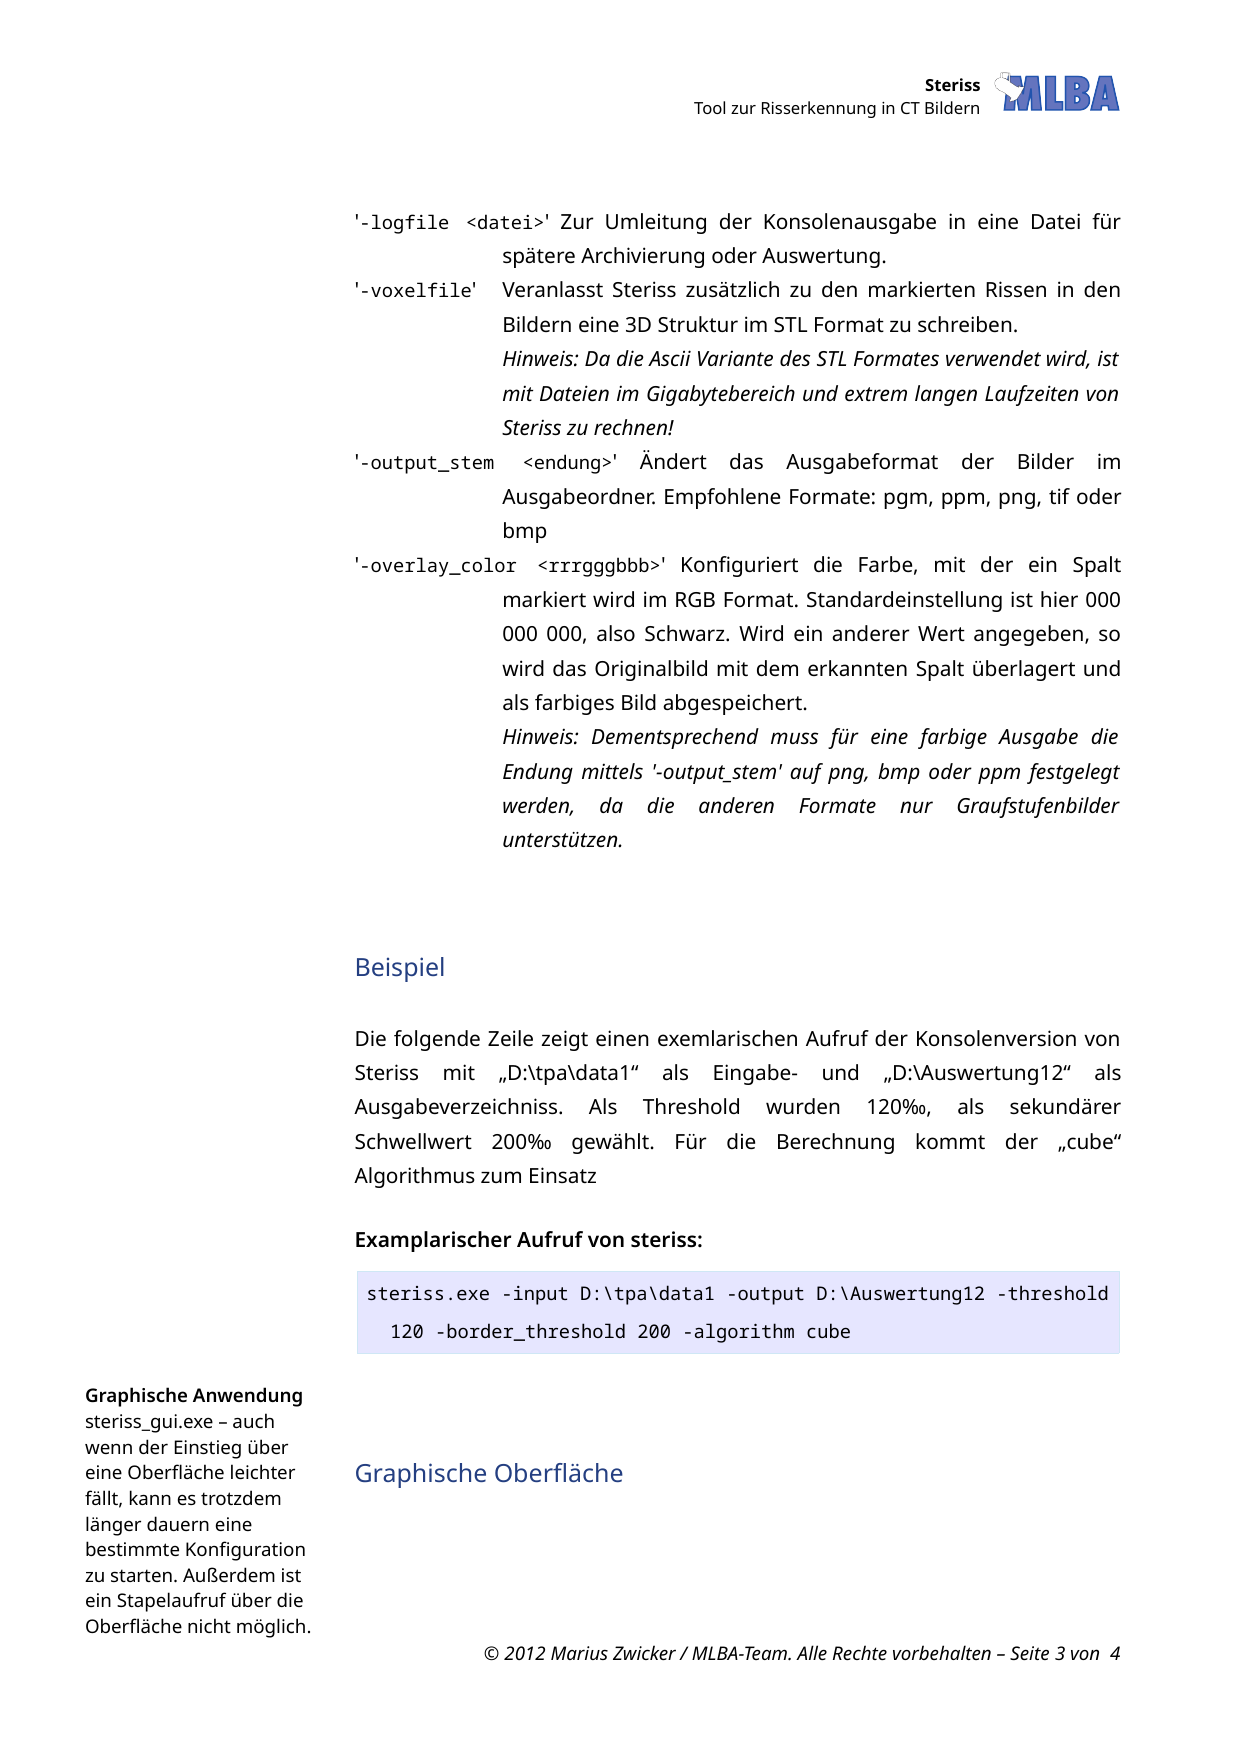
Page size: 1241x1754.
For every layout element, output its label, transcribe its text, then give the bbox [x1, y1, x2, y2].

text '-voxelfile' Veranlasst Steriss zusätzlich zu den markierten Rissen in den Bildern eine 3D Struktur im STL Format zu schreiben. [354, 276, 1122, 338]
text Beispiel [354, 950, 1122, 984]
text Die folgende Zeile zeigt einen exemlarischen Aufruf der Konsolenversion von Steriss mit „D:\tpa\data1“ als Eingabe- und „D:\Auswertung12“ als Ausgabeverzeichniss. Als Threshold wurden 120‰, als sekundärer Schwellwert 200‰ gewählt. Für die Berechnung kommt der „cube“ Algorithmus zum Einsatz [354, 1024, 1122, 1190]
picture [993, 70, 1121, 113]
text steriss.exe -input D:\tpa\data1 -output D:\Auswertung12 -threshold 120 -border_threshold 200 -algorithm cube [358, 1272, 1119, 1353]
text Examplarischer Aufruf von steriss: [354, 1225, 1122, 1253]
text Hinweis: Dementsprechend muss für eine farbige Ausgabe die Endung mittels '-output_stem' auf png, bmp oder ppm festgelegt werden, da die anderen Formate nur Graufstufenbilder unterstützen. [354, 722, 1122, 854]
text Graphische Oberfläche [354, 1455, 1122, 1489]
text '-output_stem <endung>' Ändert das Ausgabeformat der Bilder im Ausgabeordner. Empfohlene Formate: pgm, ppm, png, tif oder bmp [354, 447, 1122, 544]
text '-overlay_color <rrrgggbbb>' Konfiguriert die Farbe, mit der ein Spalt markiert wird im RGB Format. Standardeinstellung ist hier 000 000 000, also Schwarz. Wird ein anderer Wert angegeben, so wird das Originalbild mit dem erkannten Spalt überlagert und als farbiges Bild abgespeichert. [354, 551, 1122, 716]
text '-logfile <datei>' Zur Umleitung der Konsolenausgabe in eine Datei für spätere Archivierung oder Auswertung. [354, 207, 1122, 269]
text Hinweis: Da die Ascii Variante des STL Formates verwendet wird, ist mit Dateien im Gigabytebereich und extrem langen Laufzeiten von Steriss zu rechnen! [354, 344, 1122, 441]
